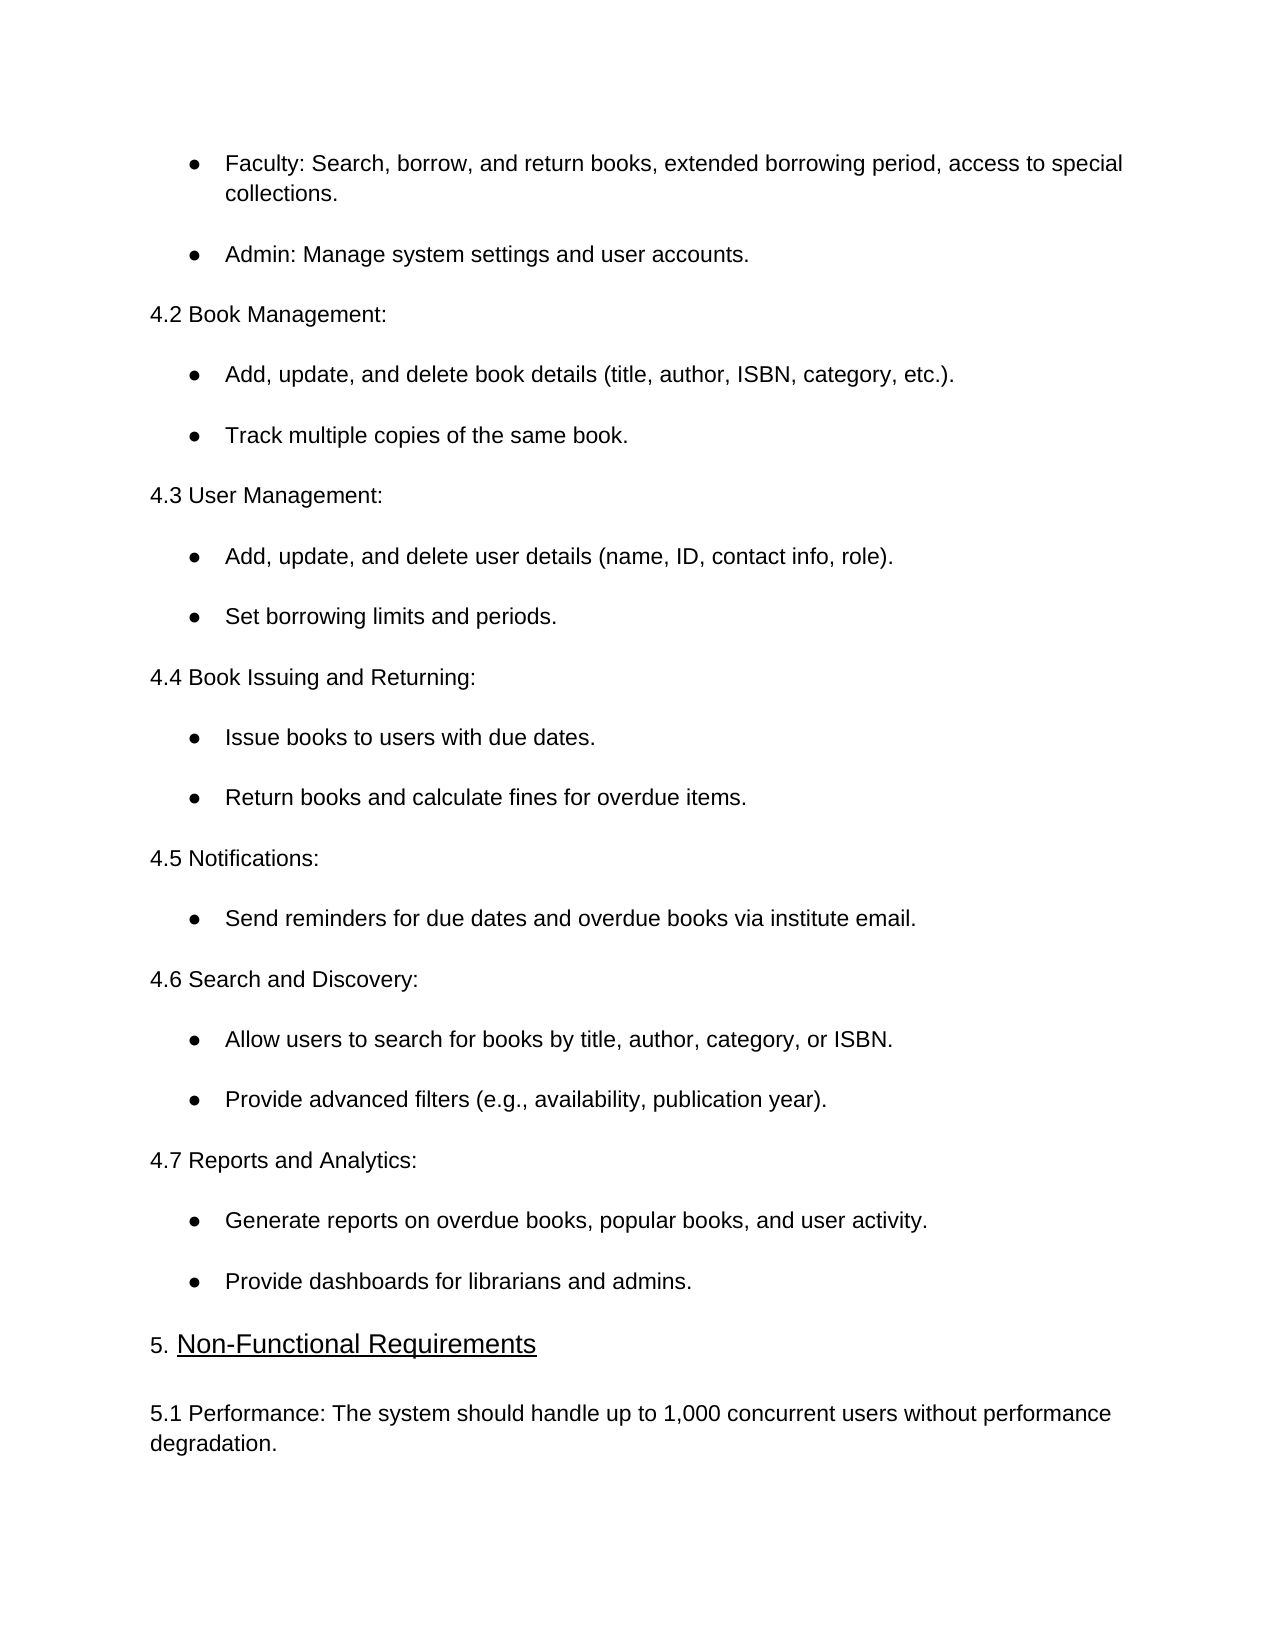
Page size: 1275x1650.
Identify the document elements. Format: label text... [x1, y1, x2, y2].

list Return books and calculate fines for overdue items. [187, 784, 1125, 811]
list Set borrowing limits and periods. [187, 603, 1125, 629]
text 4.7 Reports and Analytics: [150, 1147, 1125, 1173]
list Track multiple copies of the same book. [187, 422, 1125, 448]
text 5.1 Performance: The system should handle up to 1,000 concurrent users without performance degradation. [150, 1400, 1125, 1457]
text 4.2 Book Management: [150, 301, 1125, 327]
list Add, update, and delete book details (title, author, ISBN, category, etc.). [187, 361, 1125, 388]
list Faculty: Search, borrow, and return books, extended borrowing period, access to special collections. [187, 150, 1125, 207]
text 4.5 Notifications: [150, 845, 1125, 871]
list Add, update, and delete user details (name, ID, contact info, role). [187, 543, 1125, 569]
list Send reminders for due dates and overdue books via institute email. [187, 905, 1125, 932]
list Provide dashboards for librarians and admins. [187, 1268, 1125, 1294]
text 4.6 Search and Discovery: [150, 966, 1125, 992]
text 4.4 Book Issuing and Returning: [150, 663, 1125, 690]
list Allow users to search for books by title, author, category, or ISBN. [187, 1026, 1125, 1052]
text 5. Non-Functional Requirements [150, 1328, 1125, 1359]
list Provide advanced filters (e.g., availability, publication year). [187, 1086, 1125, 1113]
list Admin: Manage system settings and user accounts. [187, 241, 1125, 267]
list Issue books to users with due dates. [187, 724, 1125, 750]
text 4.3 User Management: [150, 482, 1125, 509]
list Generate reports on overdue books, popular books, and user activity. [187, 1207, 1125, 1234]
